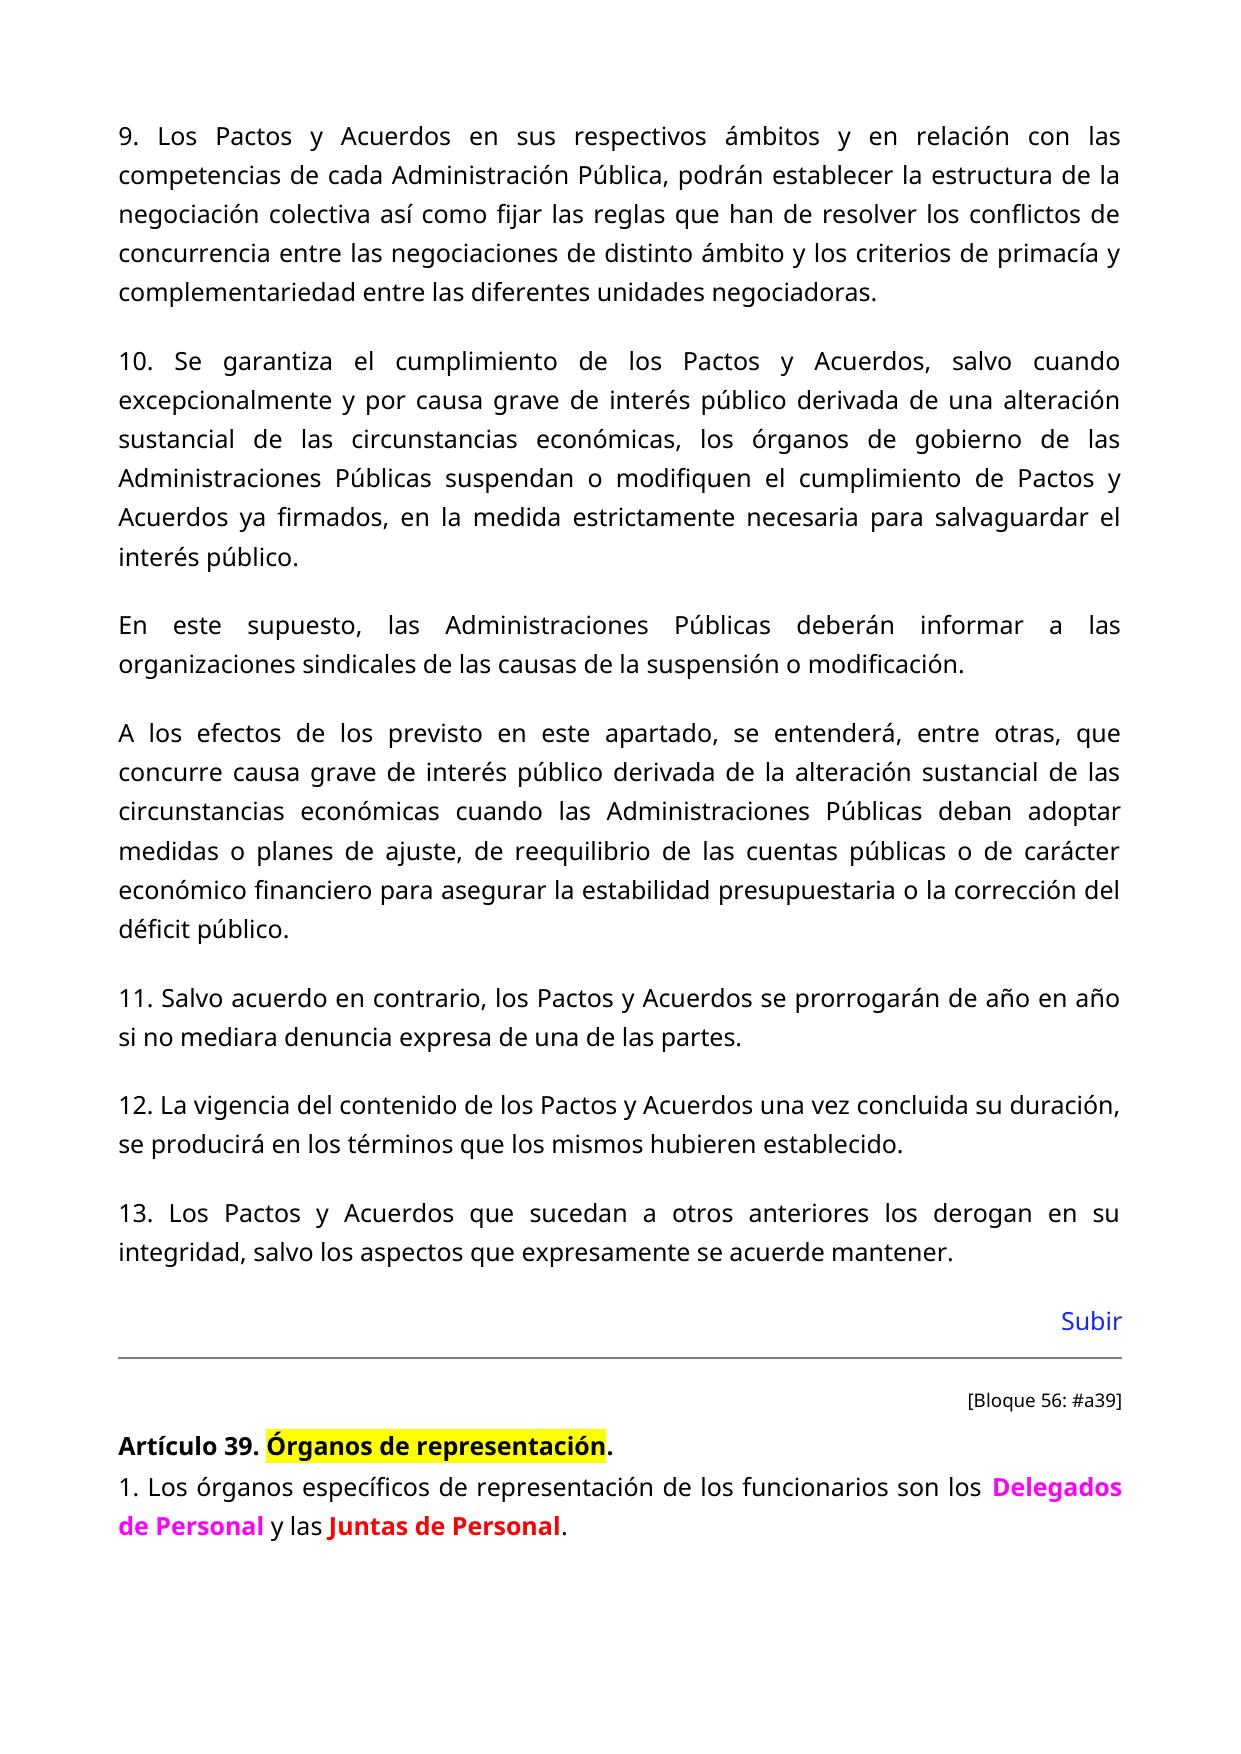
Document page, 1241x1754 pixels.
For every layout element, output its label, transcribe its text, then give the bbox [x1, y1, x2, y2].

text A los efectos de los previsto en este apartado, se entenderá, entre otras, que concurre causa grave de interés público derivada de la alteración sustancial de las circunstancias económicas cuando las Administraciones Públicas deban adoptar medidas o planes de ajuste, de reequilibrio de las cuentas públicas o de carácter económico financiero para asegurar la estabilidad presupuestaria o la corrección del déficit público. [118, 716, 1122, 946]
text 9. Los Pactos y Acuerdos en sus respectivos ámbitos y en relación con las competencias de cada Administración Pública, podrán establecer la estructura de la negociación colectiva así como fijar las reglas que han de resolver los conflictos de concurrencia entre las negociaciones de distinto ámbito y los criterios de primacía y complementariedad entre las diferentes unidades negociadoras. [118, 118, 1122, 309]
subtitle Artículo 39. Órganos de representación. [118, 1429, 1122, 1463]
text 12. La vigencia del contenido de los Pactos y Acuerdos una vez concluida su duración, se producirá en los términos que los mismos hubieren establecido. [118, 1088, 1122, 1161]
text 11. Salvo acuerdo en contrario, los Pactos y Acuerdos se prorrogarán de año en año si no mediara denuncia expresa de una de las partes. [118, 980, 1122, 1053]
text 1. Los órganos específicos de representación de los funcionarios son los Delegados de Personal y las Juntas de Personal. [118, 1469, 1122, 1542]
text 13. Los Pactos y Acuerdos que sucedan a otros anteriores los derogan en su integridad, salvo los aspectos que expresamente se acuerde mantener. [118, 1196, 1122, 1269]
text En este supuesto, las Administraciones Públicas deberán informar a las organizaciones sindicales de las causas de la suspensión o modificación. [118, 608, 1122, 681]
text Subir [118, 1304, 1122, 1338]
text [Bloque 56: #a39] [118, 1387, 1122, 1413]
text 10. Se garantiza el cumplimiento de los Pactos y Acuerdos, salvo cuando excepcionalmente y por causa grave de interés público derivada de una alteración sustancial de las circunstancias económicas, los órganos de gobierno de las Administraciones Públicas suspendan o modifiquen el cumplimiento de Pactos y Acuerdos ya firmados, en la medida estrictamente necesaria para salvaguardar el interés público. [118, 343, 1122, 573]
